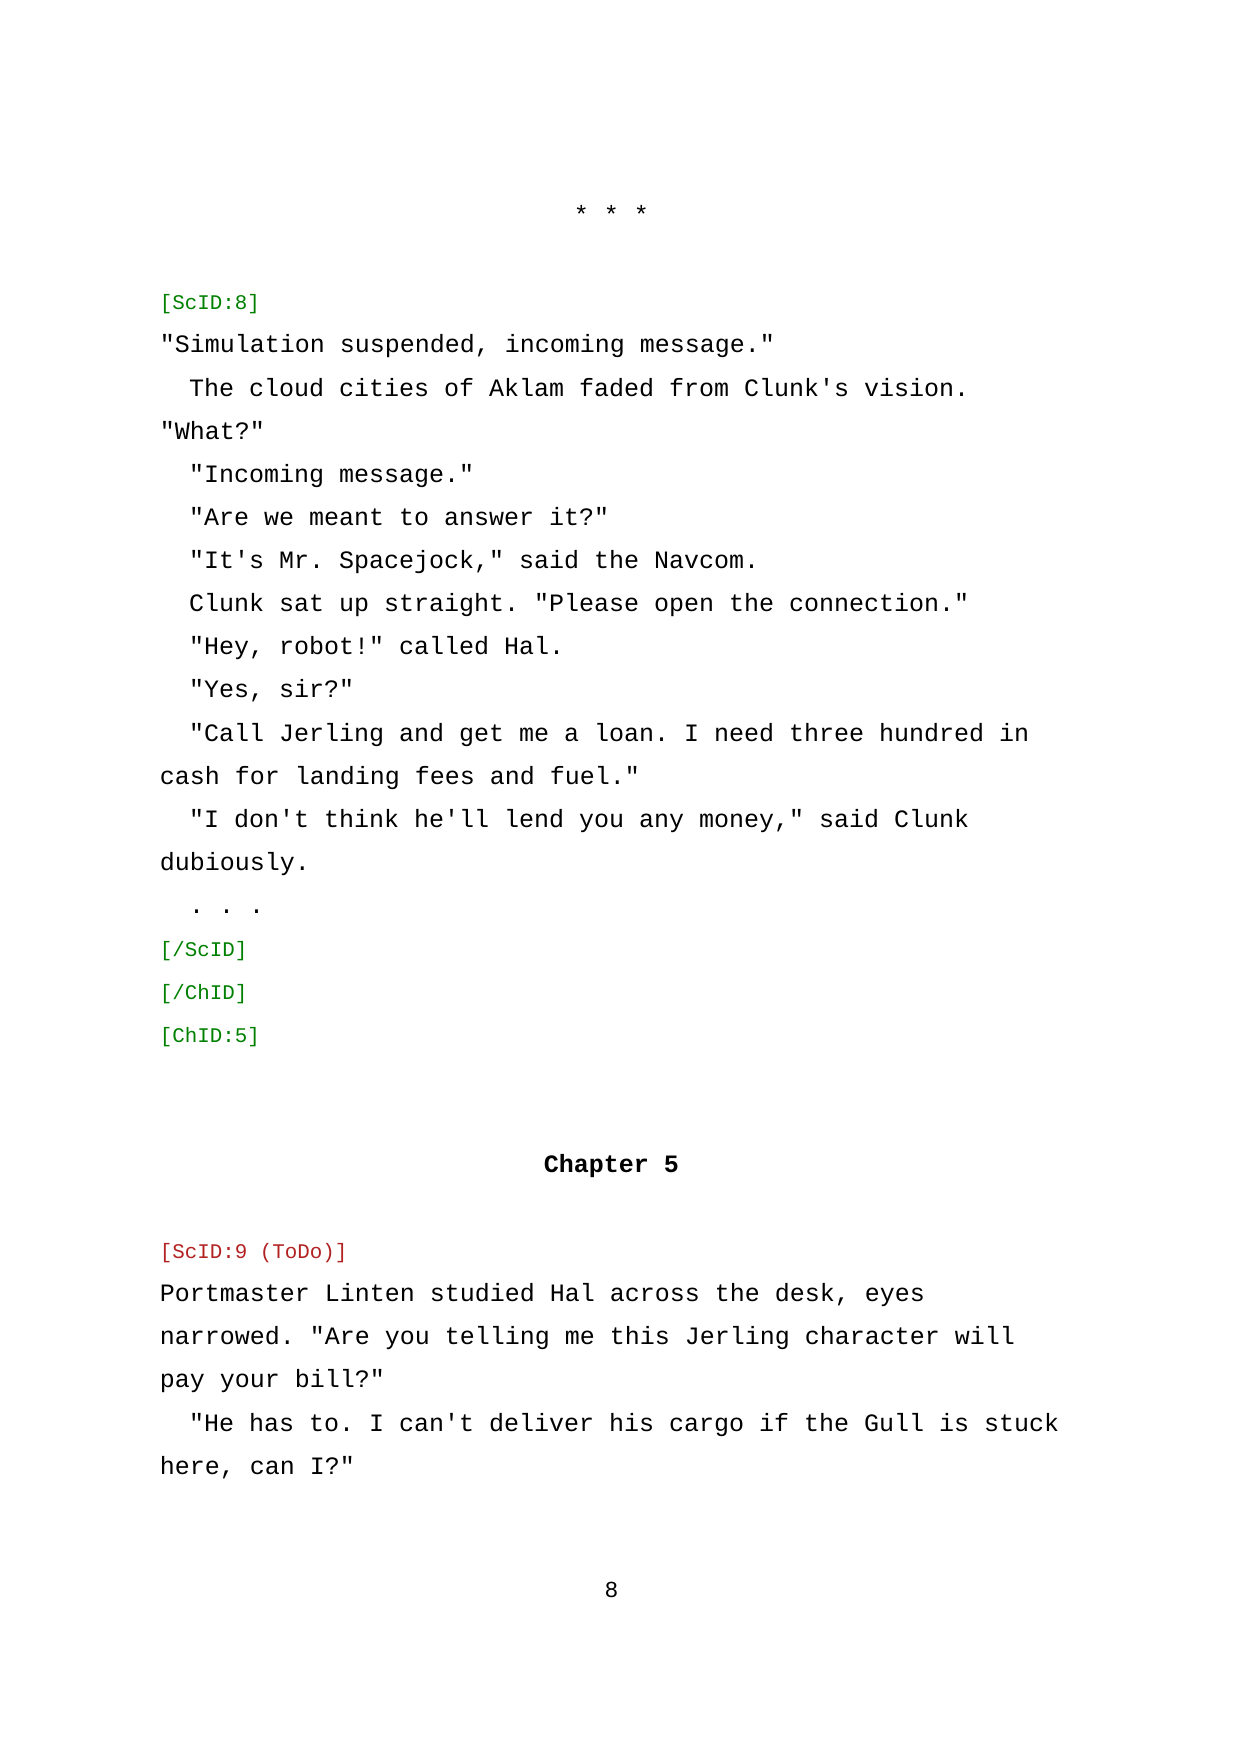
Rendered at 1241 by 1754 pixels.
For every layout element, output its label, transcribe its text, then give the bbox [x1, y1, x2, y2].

text . . . [159, 879, 1063, 922]
text "Yes, sir?" [159, 663, 1063, 706]
text [/ScID] [159, 922, 1063, 965]
text "Incoming message." [159, 448, 1063, 491]
text [ScID:9 (ToDo)] [159, 1224, 1063, 1267]
text "Simulation suspended, incoming message." [159, 318, 1063, 361]
text "Are we meant to answer it?" [159, 491, 1063, 534]
text [ScID:8] [159, 275, 1063, 318]
subtitle Chapter 5 [159, 1138, 1063, 1181]
text "He has to. I can't deliver his cargo if the Gull is stuck here, can I?" [159, 1396, 1063, 1483]
subtitle * * * [159, 189, 1063, 232]
text The cloud cities of Aklam faded from Clunk's vision. "What?" [159, 361, 1063, 448]
text Portmaster Linten studied Hal across the desk, eyes narrowed. "Are you telling me this Jerling character will pay your bill?" [159, 1267, 1063, 1396]
text "I don't think he'll lend you any money," said Clunk dubiously. [159, 793, 1063, 879]
text "Hey, robot!" called Hal. [159, 620, 1063, 663]
text "Call Jerling and get me a loan. I need three hundred in cash for landing fees and fuel." [159, 706, 1063, 793]
text Clunk sat up straight. "Please open the connection." [159, 577, 1063, 620]
text [/ChID] [159, 965, 1063, 1008]
text "It's Mr. Spacejock," said the Navcom. [159, 534, 1063, 577]
text [ChID:5] [159, 1008, 1063, 1051]
